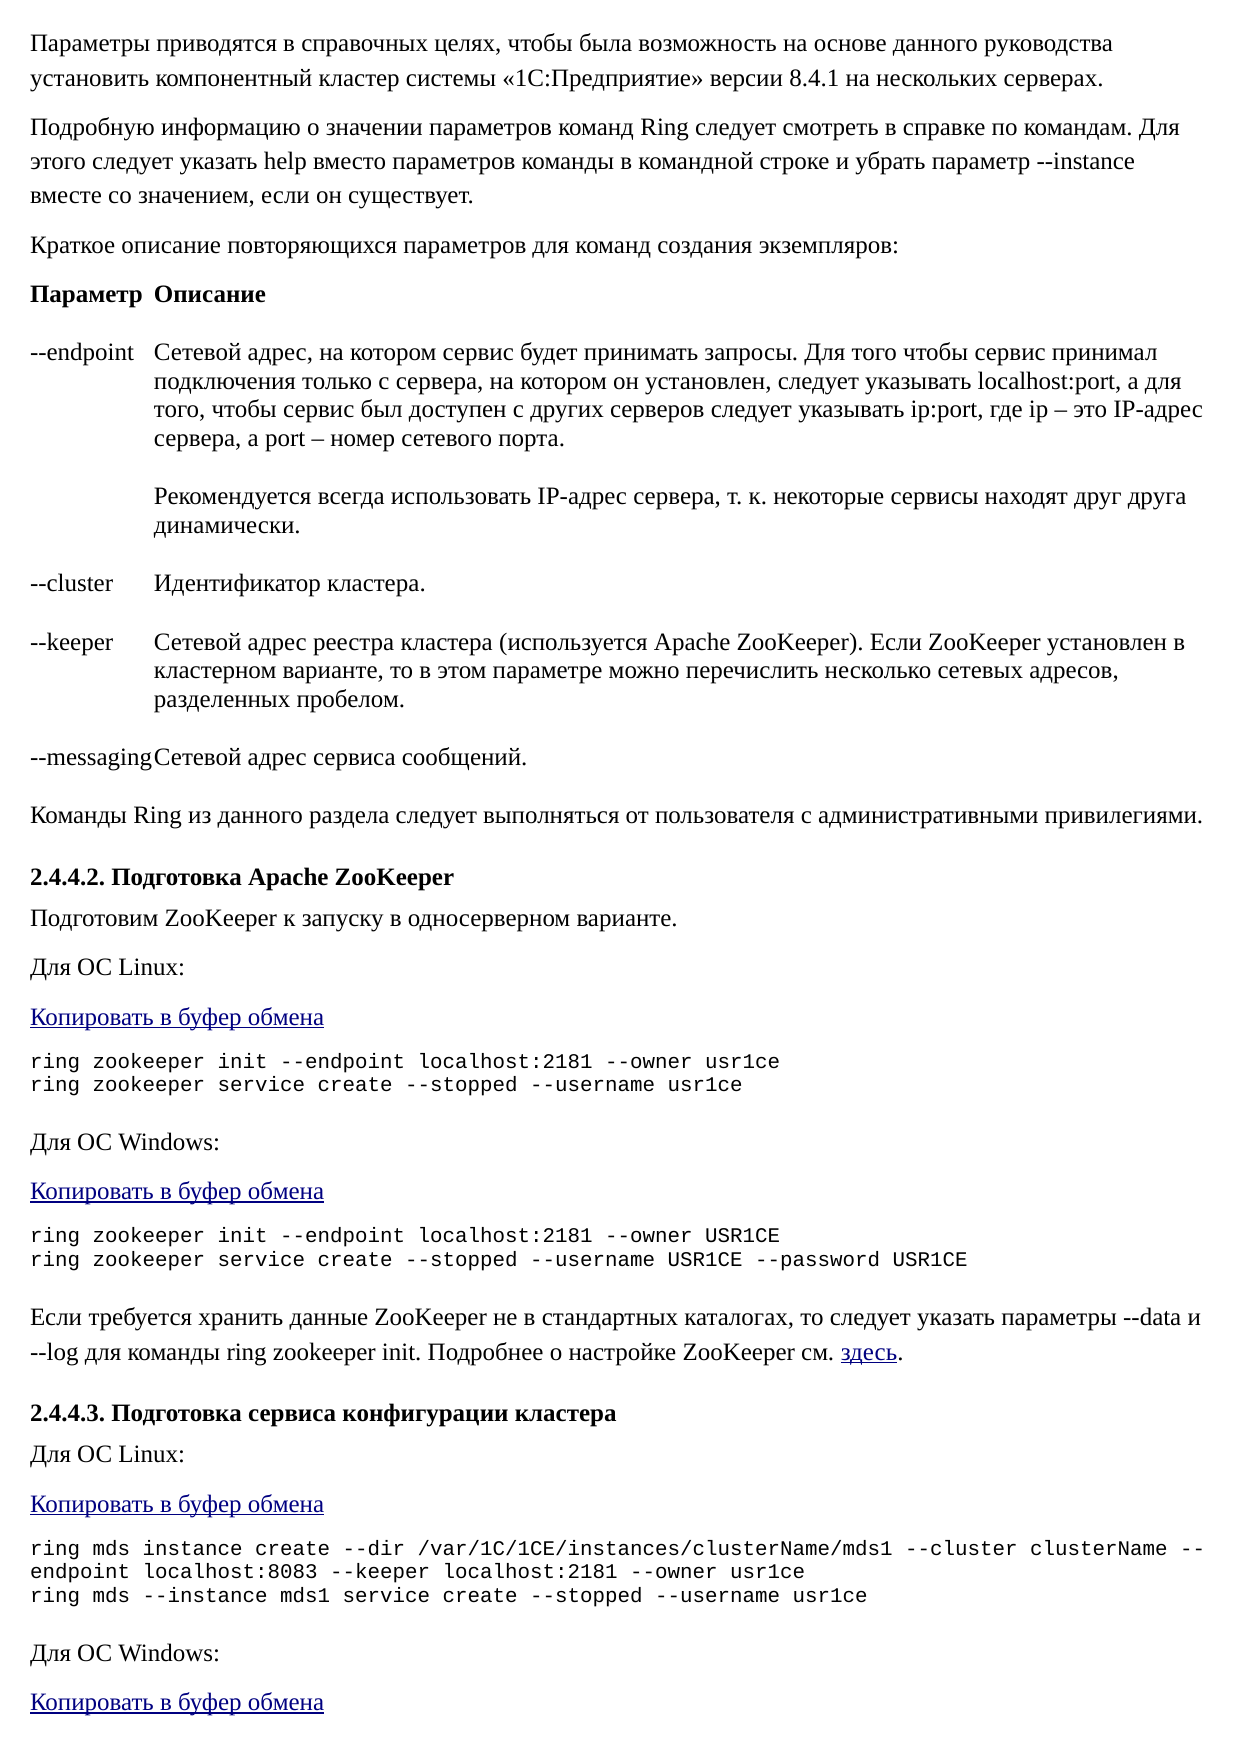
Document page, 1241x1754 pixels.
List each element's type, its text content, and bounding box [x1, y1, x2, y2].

text Команды Ring из данного раздела следует выполняться от пользователя с административными привилегиями. [30, 801, 1211, 829]
table_cell Сетевой адрес сервиса сообщений. [154, 743, 1211, 801]
text ring zookeeper init --endpoint localhost:2181 --owner usr1ce [30, 1051, 1211, 1074]
text ring zookeeper service create --stopped --username USR1CE --password USR1CE [30, 1249, 1211, 1273]
text Краткое описание повторяющихся параметров для команд создания экземпляров: [30, 230, 1211, 258]
text ring mds --instance mds1 service create --stopped --username usr1ce [30, 1585, 1211, 1609]
table_cell --endpoint [30, 337, 154, 568]
text Если требуется хранить данные ZooKeeper не в стандартных каталогах, то следует указать параметры --data и --log для команды ring zookeeper init. Подробнее о настройке ZooKeeper см. здесь. [30, 1302, 1211, 1366]
table_cell Сетевой адрес реестра кластера (используется Apache ZooKeeper). Если ZooKeeper установлен в кластерном варианте, то в этом параметре можно перечислить несколько сетевых адресов, разделенных пробелом. [154, 627, 1211, 742]
table_cell --messaging [30, 743, 154, 801]
text Копировать в буфер обмена [30, 1489, 1211, 1517]
text Для ОС Linux: [30, 952, 1211, 981]
subtitle 2.4.4.2. Подготовка Apache ZooKeeper [30, 862, 1211, 891]
subtitle 2.4.4.3. Подготовка сервиса конфигурации кластера [30, 1398, 1211, 1427]
text Подготовим ZooKeeper к запуску в односерверном варианте. [30, 903, 1211, 932]
text ring zookeeper init --endpoint localhost:2181 --owner USR1CE [30, 1226, 1211, 1249]
text Для ОС Linux: [30, 1439, 1211, 1468]
table_cell --cluster [30, 569, 154, 627]
text Копировать в буфер обмена [30, 1002, 1211, 1030]
table_cell Сетевой адрес, на котором сервис будет принимать запросы. Для того чтобы сервис принимал подключения только с сервера, на котором он установлен, следует указывать localhost:port, а для того, чтобы сервис был доступен с других серверов следует указывать ip:port, где ip – это IP-адрес сервера, а port – номер сетевого порта. Рекомендуется всегда использовать IP-адрес сервера, т. к. некоторые сервисы находят друг друга динамически. [154, 337, 1211, 568]
text Для ОС Windows: [30, 1638, 1211, 1667]
table_cell Идентификатор кластера. [154, 569, 1211, 627]
table_cell --keeper [30, 627, 154, 742]
text Параметры приводятся в справочных целях, чтобы была возможность на основе данного руководства установить компонентный кластер системы «1С:Предприятие» версии 8.4.1 на нескольких серверах. [30, 28, 1211, 91]
table_header Описание [154, 279, 1211, 337]
text ring mds instance create --dir /var/1C/1CE/instances/clusterName/mds1 --cluster clusterName --endpoint localhost:8083 --keeper localhost:2181 --owner usr1ce [30, 1538, 1211, 1585]
text Копировать в буфер обмена [30, 1176, 1211, 1205]
text Копировать в буфер обмена [30, 1687, 1211, 1716]
text Подробную информацию о значении параметров команд Ring следует смотреть в справке по командам. Для этого следует указать help вместо параметров команды в командной строке и убрать параметр --instance вместе со значением, если он существует. [30, 112, 1211, 209]
text ring zookeeper service create --stopped --username usr1ce [30, 1074, 1211, 1098]
table_header Параметр [30, 279, 154, 337]
text Для ОС Windows: [30, 1127, 1211, 1156]
